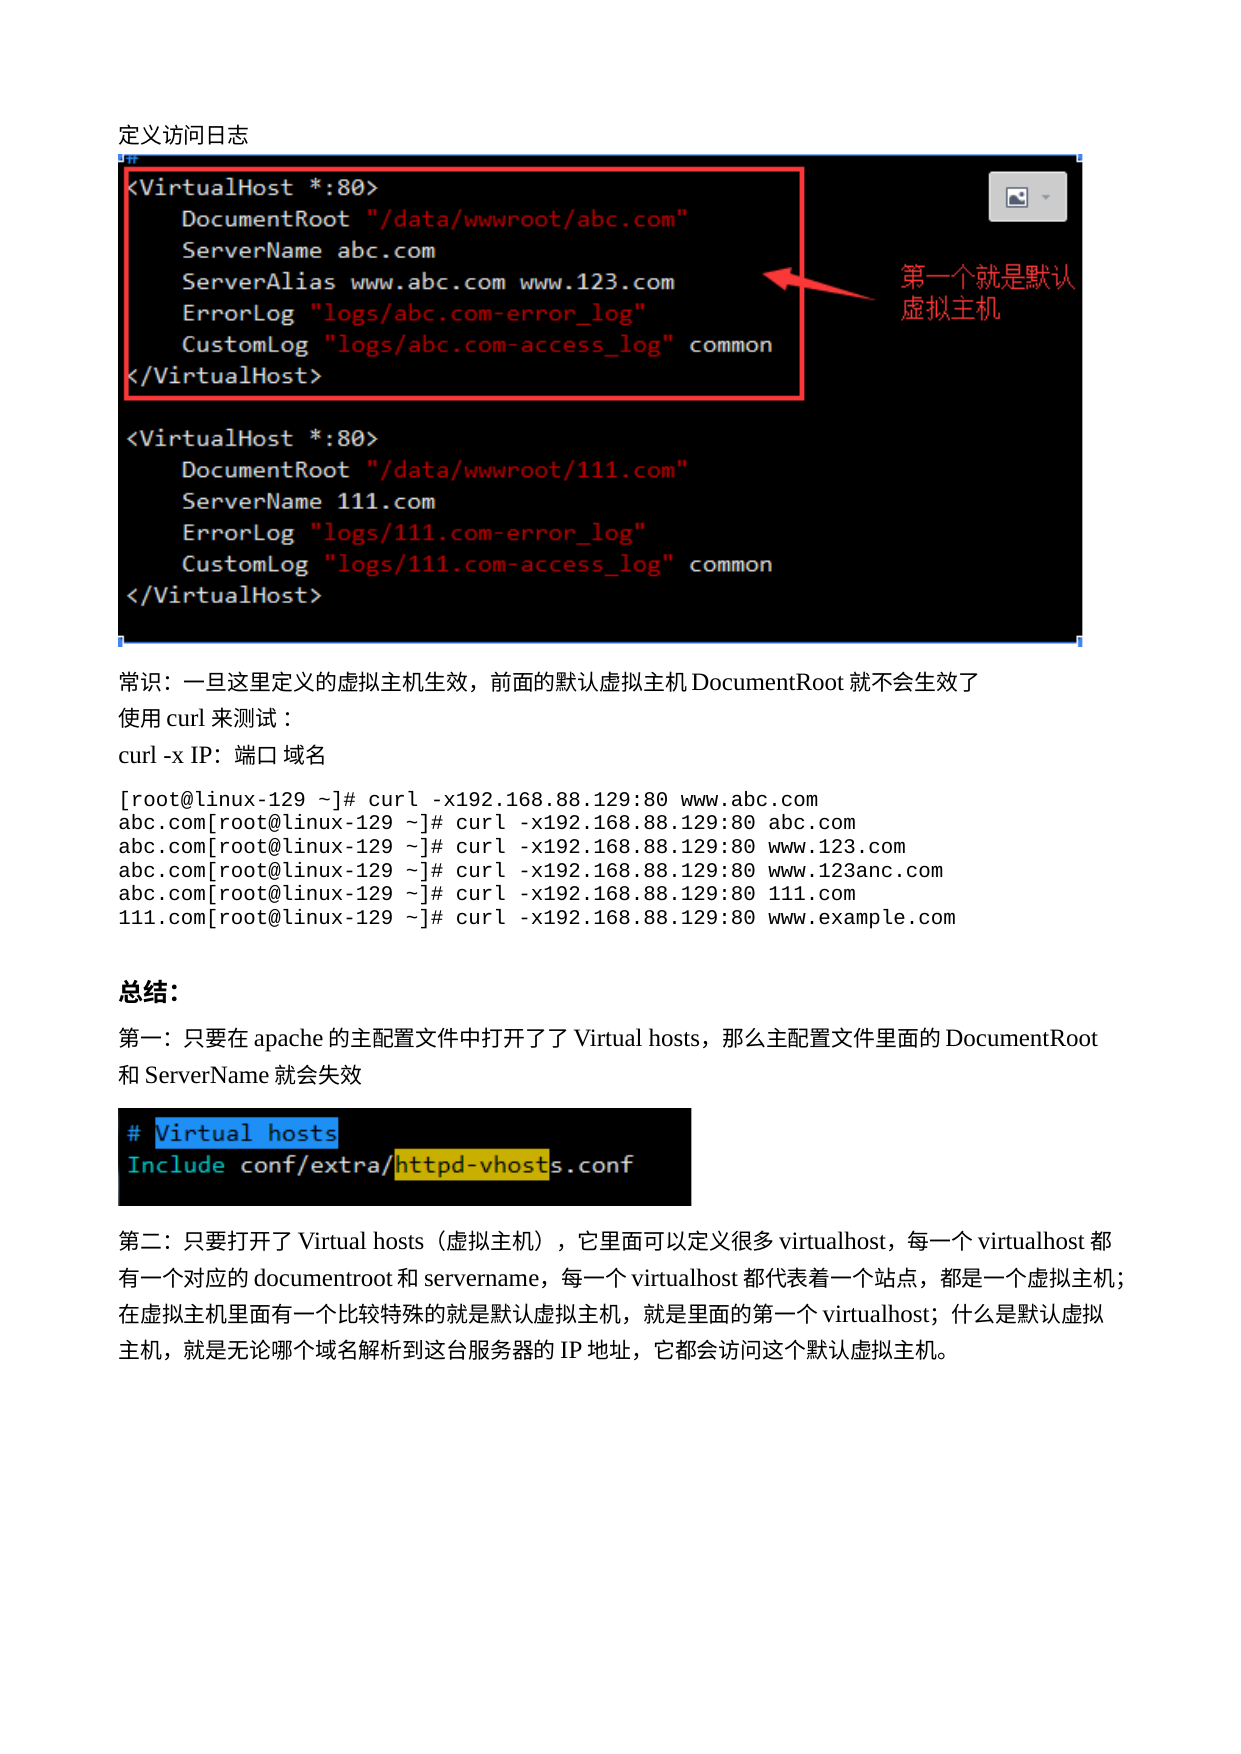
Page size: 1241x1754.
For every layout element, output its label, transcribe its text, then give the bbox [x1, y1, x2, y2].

text abc.com[root@linux-129 ~]# curl -x192.168.88.129:80 abc.com [118, 812, 1122, 836]
picture [118, 1108, 692, 1206]
text 111.com[root@linux-129 ~]# curl -x192.168.88.129:80 www.example.com [118, 907, 1122, 931]
text 常识：一旦这里定义的虚拟主机生效，前面的默认虚拟主机DocumentRoot就不会生效了 使用curl 来测试 ： curl -x IP：端口 域名 [118, 665, 1122, 769]
text 第二：只要打开了Virtual hosts（虚拟主机），它里面可以定义很多virtualhost，每一个virtualhost都有一个对应的documentroot和servername，每一个virtualhost都代表着一个站点，都是一个虚拟主机；在虚拟主机里面有一个比较特殊的就是默认虚拟主机，就是里面的第一个virtualhost；什么是默认虚拟主机，就是无论哪个域名解析到这台服务器的IP地址，它都会访问这个默认虚拟主机。 [118, 1224, 1122, 1365]
text 定义访问日志 [118, 118, 1122, 646]
text [root@linux-129 ~]# curl -x192.168.88.129:80 www.abc.com [118, 789, 1122, 812]
text 第一：只要在apache的主配置文件中打开了了Virtual hosts，那么主配置文件里面的DocumentRoot和ServerName就会失效 [118, 1021, 1122, 1089]
text abc.com[root@linux-129 ~]# curl -x192.168.88.129:80 www.123anc.com [118, 860, 1122, 883]
subtitle 总结： [118, 973, 1122, 1009]
text abc.com[root@linux-129 ~]# curl -x192.168.88.129:80 www.123.com [118, 836, 1122, 860]
text abc.com[root@linux-129 ~]# curl -x192.168.88.129:80 111.com [118, 883, 1122, 907]
picture [118, 154, 1083, 647]
